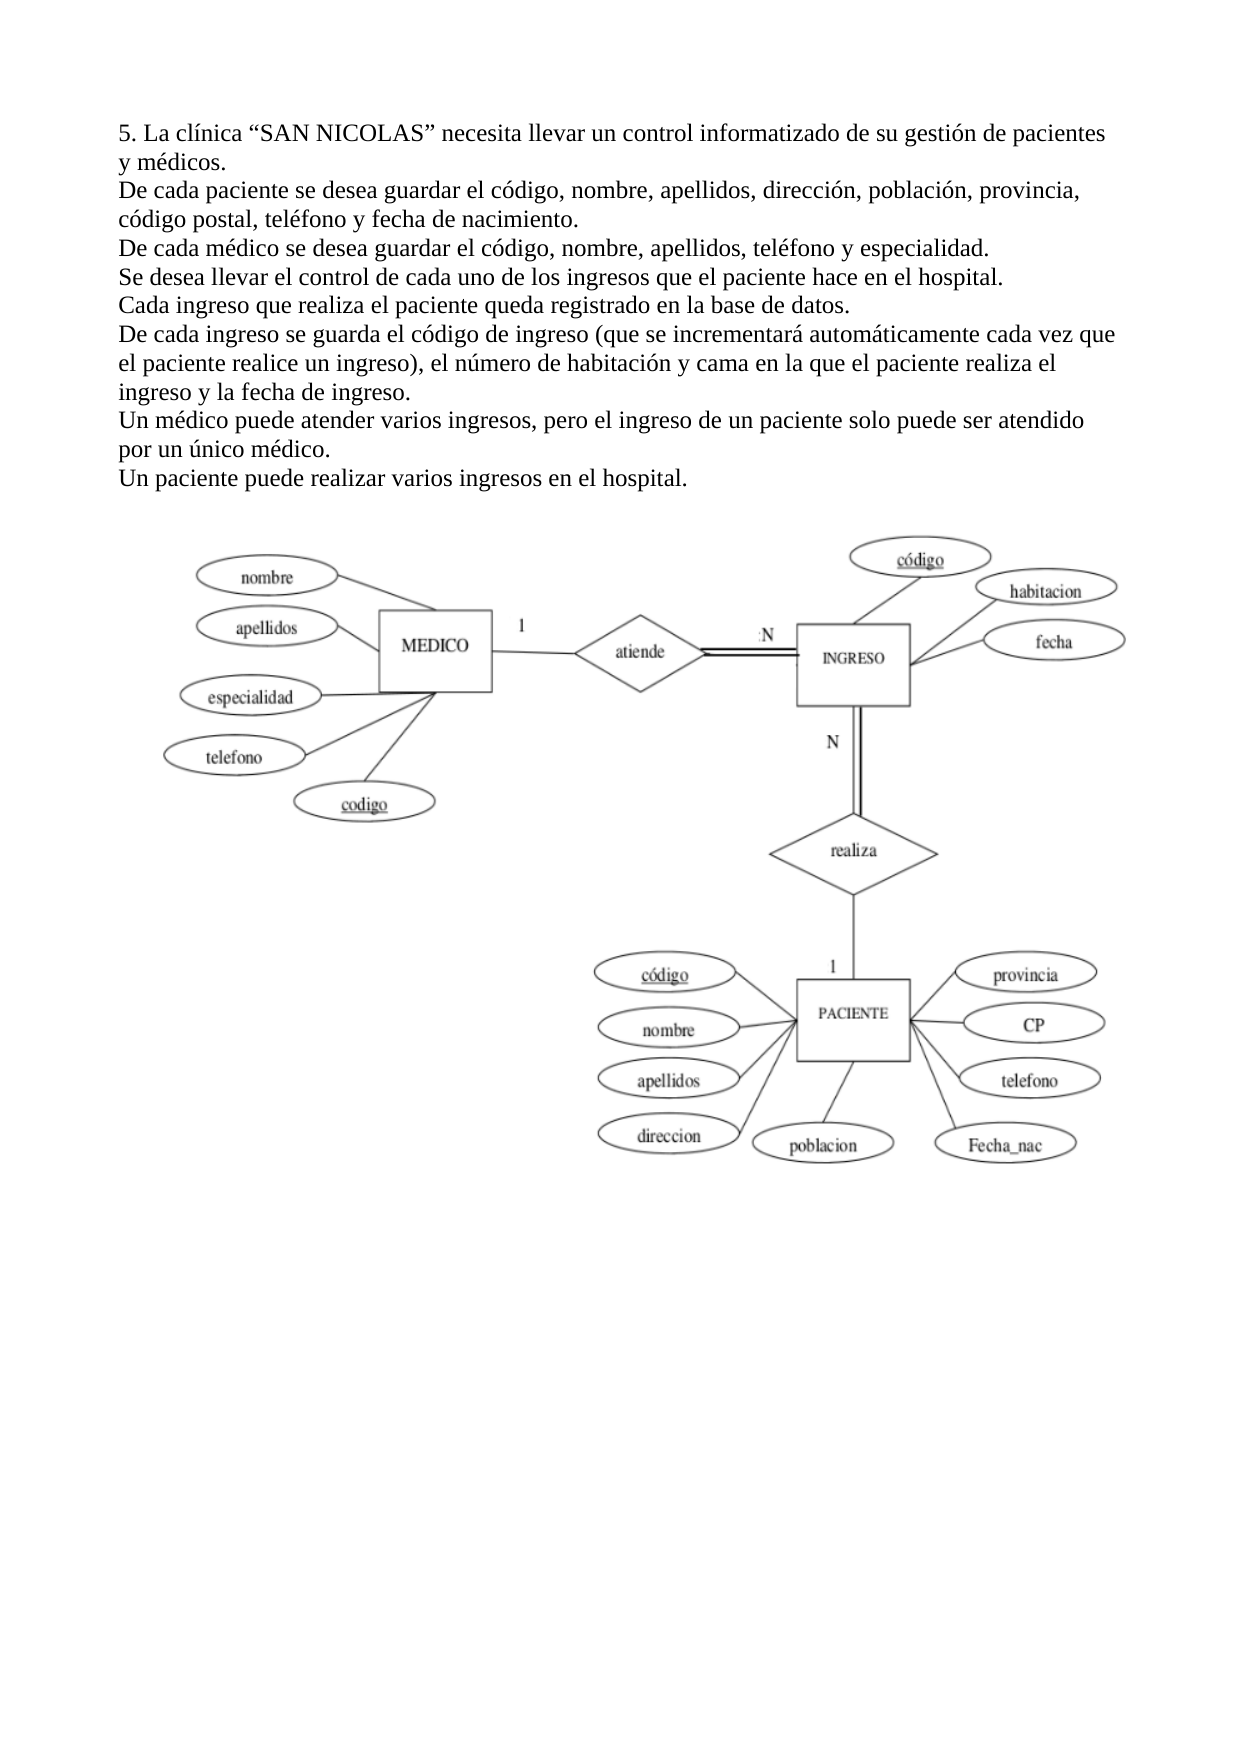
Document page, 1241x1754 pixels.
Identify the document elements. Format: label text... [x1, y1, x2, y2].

text y médicos. [118, 147, 1122, 176]
picture [136, 528, 1141, 1196]
text Un paciente puede realizar varios ingresos en el hospital. [118, 463, 1122, 492]
text De cada paciente se desea guardar el código, nombre, apellidos, dirección, población, provincia, [118, 176, 1122, 204]
text por un único médico. [118, 434, 1122, 463]
text el paciente realice un ingreso), el número de habitación y cama en la que el paciente realiza el [118, 348, 1122, 377]
text De cada médico se desea guardar el código, nombre, apellidos, teléfono y especialidad. [118, 233, 1122, 262]
text De cada ingreso se guarda el código de ingreso (que se incrementará automáticamente cada vez que [118, 319, 1122, 348]
text 5. La clínica “SAN NICOLAS” necesita llevar un control informatizado de su gestión de pacientes [118, 118, 1122, 147]
text Cada ingreso que realiza el paciente queda registrado en la base de datos. [118, 291, 1122, 319]
text código postal, teléfono y fecha de nacimiento. [118, 204, 1122, 233]
text ingreso y la fecha de ingreso. [118, 377, 1122, 406]
text Un médico puede atender varios ingresos, pero el ingreso de un paciente solo puede ser atendido [118, 406, 1122, 434]
text Se desea llevar el control de cada uno de los ingresos que el paciente hace en el hospital. [118, 262, 1122, 291]
